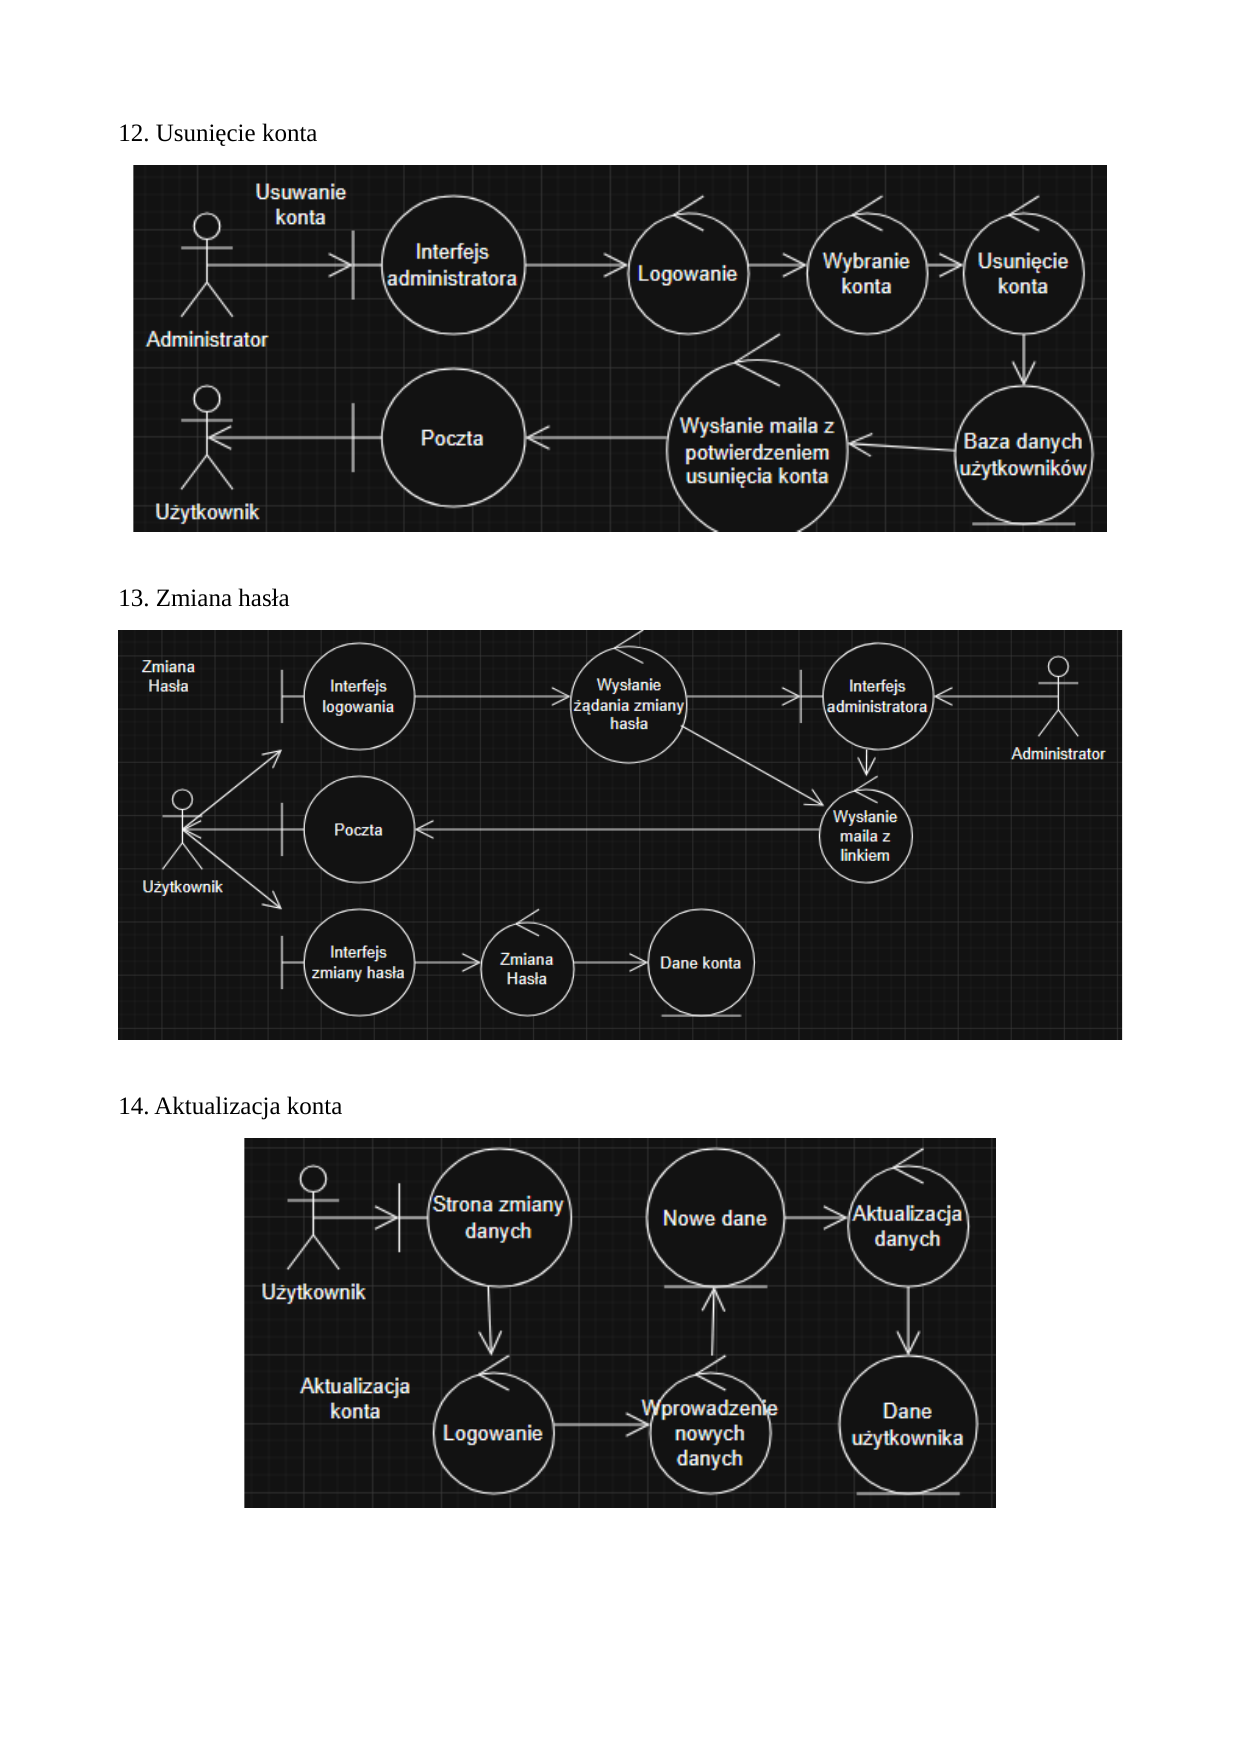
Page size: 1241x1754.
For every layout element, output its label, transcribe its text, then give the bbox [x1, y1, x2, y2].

text 13. Zmiana hasła [118, 583, 1122, 612]
picture [133, 165, 1107, 532]
picture [118, 630, 1123, 1040]
text 14. Aktualizacja konta [118, 1091, 1122, 1120]
text 12. Usunięcie konta [118, 118, 1122, 147]
picture [244, 1138, 996, 1508]
